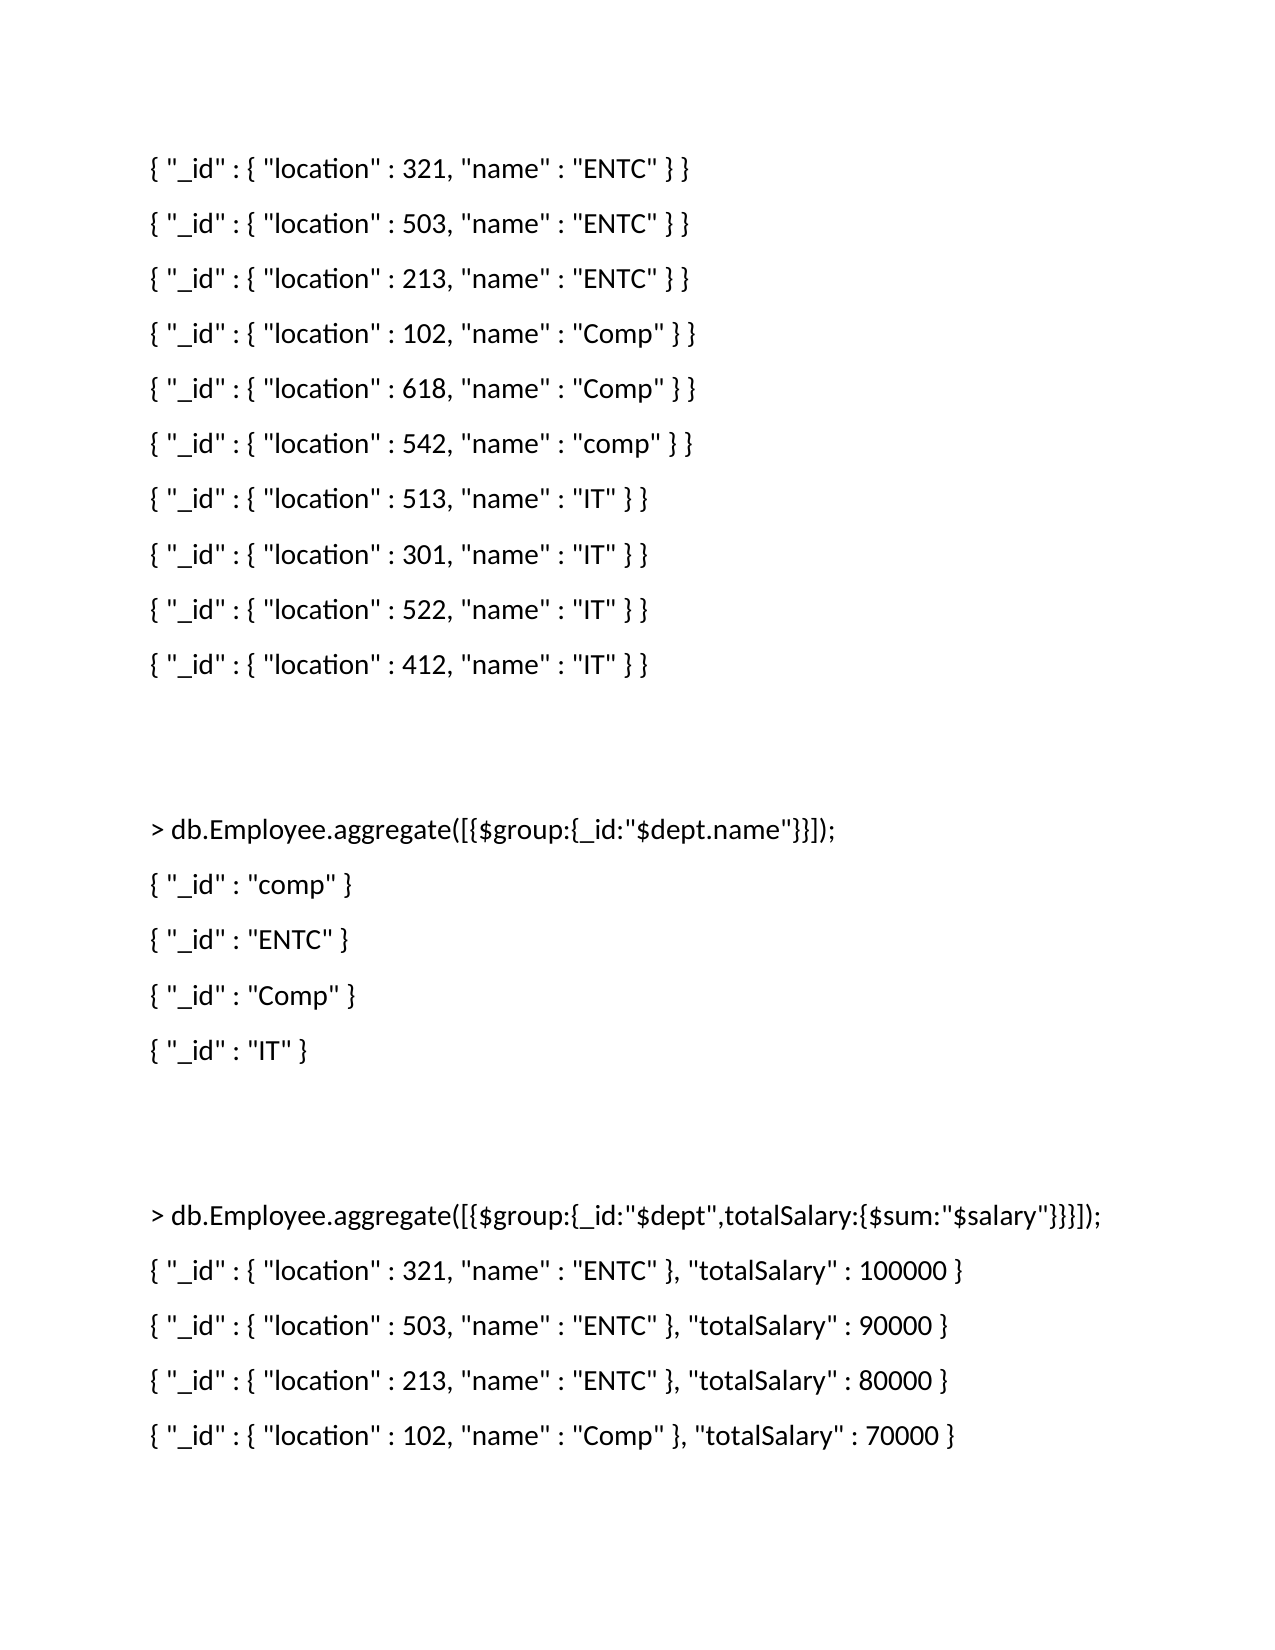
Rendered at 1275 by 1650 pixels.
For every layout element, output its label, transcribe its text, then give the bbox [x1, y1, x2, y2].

text { "_id" : { "location" : 321, "name" : "ENTC" }, "totalSalary" : 100000 } [150, 1252, 1125, 1288]
text { "_id" : { "location" : 213, "name" : "ENTC" }, "totalSalary" : 80000 } [150, 1362, 1125, 1398]
text { "_id" : { "location" : 513, "name" : "IT" } } [150, 481, 1125, 516]
text { "_id" : "comp" } [150, 866, 1125, 902]
text { "_id" : { "location" : 503, "name" : "ENTC" } } [150, 205, 1125, 241]
text { "_id" : "ENTC" } [150, 921, 1125, 957]
text { "_id" : { "location" : 503, "name" : "ENTC" }, "totalSalary" : 90000 } [150, 1307, 1125, 1343]
text { "_id" : { "location" : 522, "name" : "IT" } } [150, 591, 1125, 626]
text { "_id" : { "location" : 542, "name" : "comp" } } [150, 426, 1125, 461]
text { "_id" : { "location" : 412, "name" : "IT" } } [150, 646, 1125, 682]
text { "_id" : { "location" : 618, "name" : "Comp" } } [150, 370, 1125, 406]
text { "_id" : { "location" : 102, "name" : "Comp" } } [150, 315, 1125, 351]
text > db.Employee.aggregate([{$group:{_id:"$dept",totalSalary:{$sum:"$salary"}}}]); [150, 1197, 1125, 1233]
text { "_id" : { "location" : 102, "name" : "Comp" }, "totalSalary" : 70000 } [150, 1417, 1125, 1453]
text { "_id" : { "location" : 321, "name" : "ENTC" } } [150, 150, 1125, 186]
text { "_id" : "Comp" } [150, 977, 1125, 1012]
text { "_id" : "IT" } [150, 1032, 1125, 1067]
text { "_id" : { "location" : 301, "name" : "IT" } } [150, 536, 1125, 571]
text { "_id" : { "location" : 213, "name" : "ENTC" } } [150, 260, 1125, 296]
text > db.Employee.aggregate([{$group:{_id:"$dept.name"}}]); [150, 811, 1125, 847]
